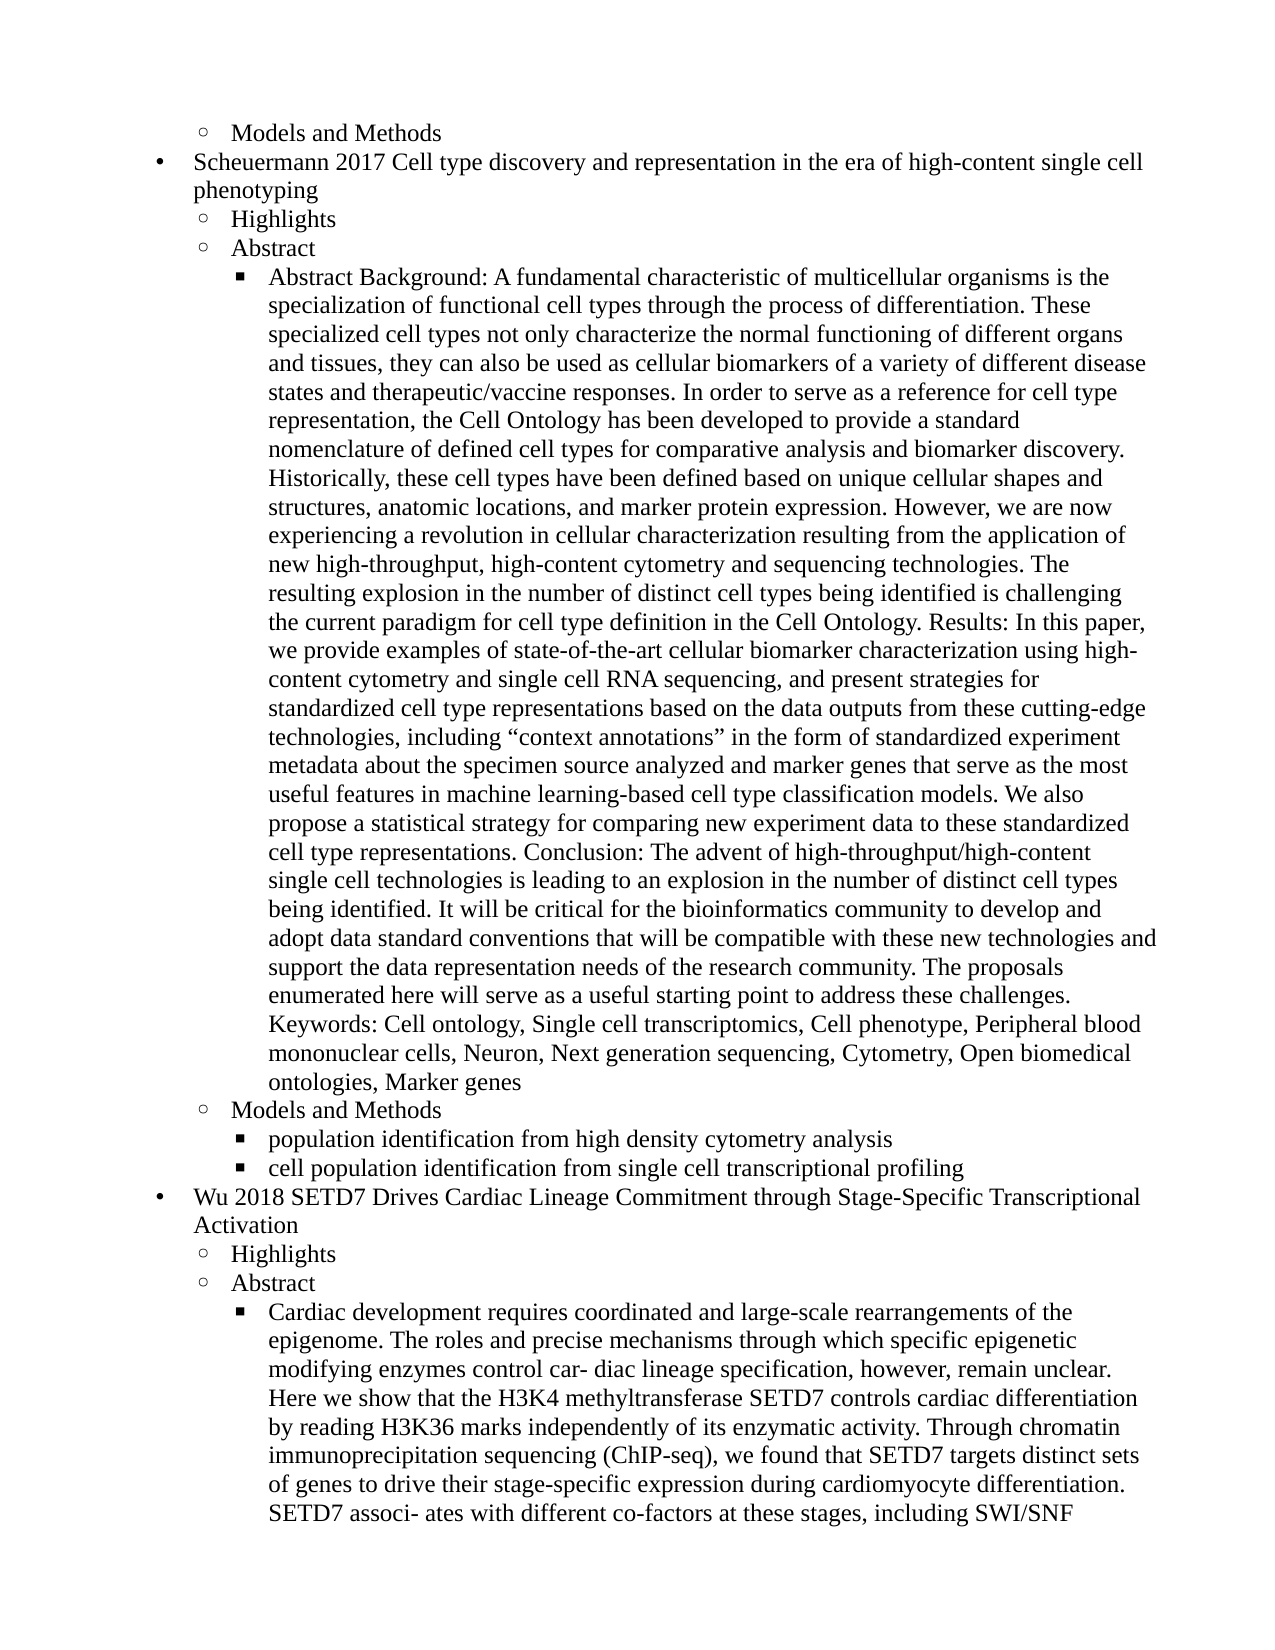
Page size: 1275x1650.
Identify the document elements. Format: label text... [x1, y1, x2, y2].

list Abstract [193, 233, 1157, 262]
list Abstract Background: A fundamental characteristic of multicellular organisms is the specialization of functional cell types through the process of differentiation. These specialized cell types not only characterize the normal functioning of different organs and tissues, they can also be used as cellular biomarkers of a variety of different disease states and therapeutic/vaccine responses. In order to serve as a reference for cell type representation, the Cell Ontology has been developed to provide a standard nomenclature of defined cell types for comparative analysis and biomarker discovery. Historically, these cell types have been defined based on unique cellular shapes and structures, anatomic locations, and marker protein expression. However, we are now experiencing a revolution in cellular characterization resulting from the application of new high-throughput, high-content cytometry and sequencing technologies. The resulting explosion in the number of distinct cell types being identified is challenging the current paradigm for cell type definition in the Cell Ontology. Results: In this paper, we provide examples of state-of-the-art cellular biomarker characterization using high- content cytometry and single cell RNA sequencing, and present strategies for standardized cell type representations based on the data outputs from these cutting-edge technologies, including “context annotations” in the form of standardized experiment metadata about the specimen source analyzed and marker genes that serve as the most useful features in machine learning-based cell type classification models. We also propose a statistical strategy for comparing new experiment data to these standardized cell type representations. Conclusion: The advent of high-throughput/high-content single cell technologies is leading to an explosion in the number of distinct cell types being identified. It will be critical for the bioinformatics community to develop and adopt data standard conventions that will be compatible with these new technologies and support the data representation needs of the research community. The proposals enumerated here will serve as a useful starting point to address these challenges. Keywords: Cell ontology, Single cell transcriptomics, Cell phenotype, Peripheral blood mononuclear cells, Neuron, Next generation sequencing, Cytometry, Open biomedical ontologies, Marker genes [231, 262, 1157, 1096]
list Models and Methods [193, 118, 1157, 147]
list cell population identification from single cell transcriptional profiling [231, 1153, 1157, 1182]
list Highlights [193, 204, 1157, 233]
list Cardiac development requires coordinated and large-scale rearrangements of the epigenome. The roles and precise mechanisms through which specific epigenetic modifying enzymes control car- diac lineage specification, however, remain unclear. Here we show that the H3K4 methyltransferase SETD7 controls cardiac differentiation by reading H3K36 marks independently of its enzymatic activity. Through chromatin immunoprecipitation sequencing (ChIP-seq), we found that SETD7 targets distinct sets of genes to drive their stage-specific expression during cardiomyocyte differentiation. SETD7 associ- ates with different co-factors at these stages, including SWI/SNF [231, 1297, 1157, 1527]
list Scheuermann 2017 Cell type discovery and representation in the era of high-content single cell phenotyping [156, 147, 1157, 204]
list Highlights [193, 1239, 1157, 1268]
list Abstract [193, 1268, 1157, 1297]
list population identification from high density cytometry analysis [231, 1124, 1157, 1153]
list Models and Methods [193, 1096, 1157, 1124]
list Wu 2018 SETD7 Drives Cardiac Lineage Commitment through Stage-Specific Transcriptional Activation [156, 1182, 1157, 1239]
